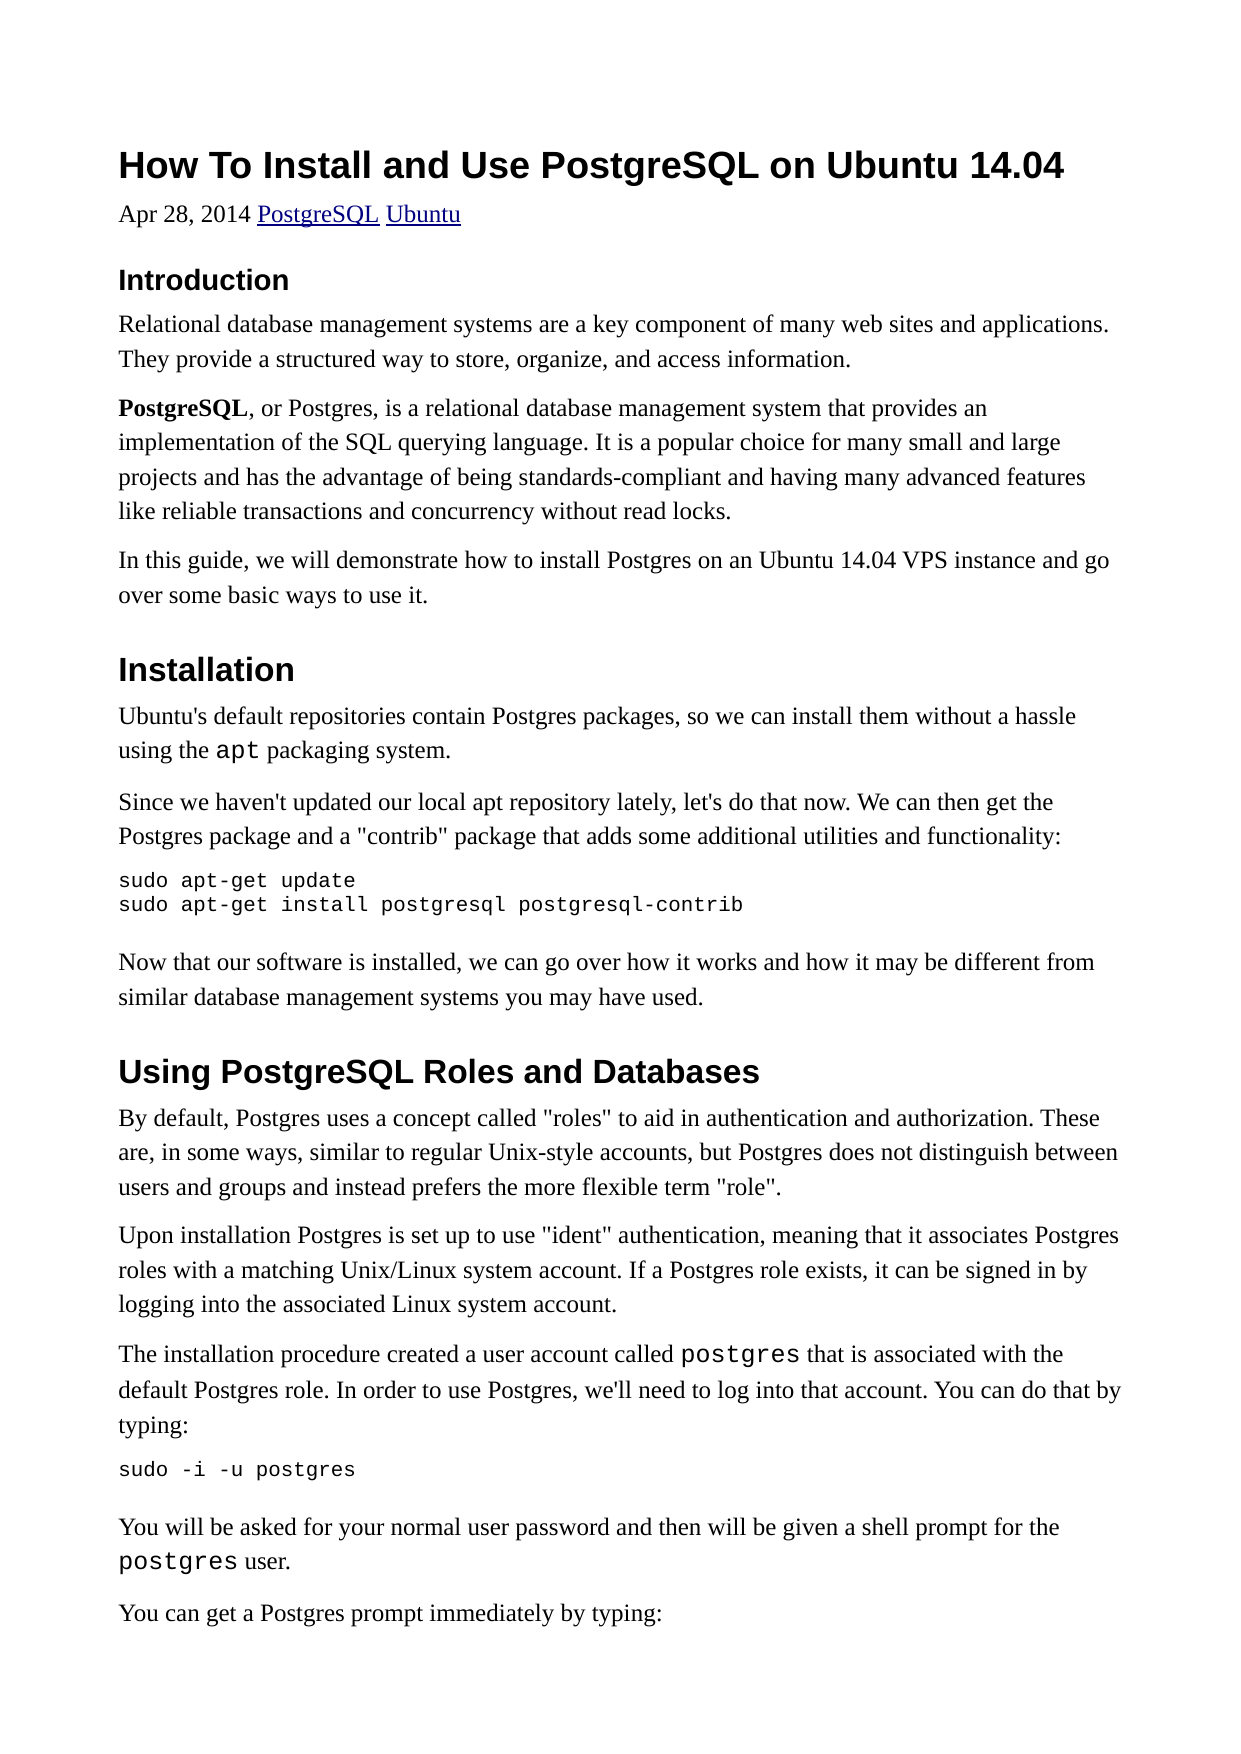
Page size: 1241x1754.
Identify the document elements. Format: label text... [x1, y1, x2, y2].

text PostgreSQL, or Postgres, is a relational database management system that provides an implementation of the SQL querying language. It is a popular choice for many small and large projects and has the advantage of being standards-compliant and having many advanced features like reliable transactions and concurrency without read locks. [118, 393, 1122, 525]
text Relational database management systems are a key component of many web sites and applications. They provide a structured way to store, organize, and access information. [118, 309, 1122, 372]
text Now that our software is installed, we can go over how it works and how it may be different from similar database management systems you may have used. [118, 947, 1122, 1010]
text sudo -i -u postgres [118, 1459, 1122, 1482]
subtitle Introduction [118, 263, 1122, 297]
text By default, Postgres uses a concept called "roles" to aid in authentication and authorization. These are, in some ways, similar to regular Unix-style accounts, but Postgres does not distinguish between users and groups and instead prefers the more flexible term "role". [118, 1103, 1122, 1200]
text Since we haven't updated our local apt repository lately, let's do that now. We can then get the Postgres package and a "contrib" package that adds some additional utilities and functionality: [118, 787, 1122, 850]
text You can get a Postgres prompt immediately by typing: [118, 1598, 1122, 1627]
subtitle Installation [118, 649, 1122, 688]
text Ubuntu's default repositories contain Postgres packages, so we can install them without a hassle using the apt packaging system. [118, 701, 1122, 766]
subtitle Using PostgreSQL Roles and Databases [118, 1051, 1122, 1090]
text The installation procedure created a user account called postgres that is associated with the default Postgres role. In order to use Postgres, we'll need to log into that account. You can do that by typing: [118, 1339, 1122, 1438]
text sudo apt-get update [118, 870, 1122, 894]
text In this guide, we will demonstrate how to install Postgres on an Ubuntu 14.04 VPS instance and go over some basic ways to use it. [118, 545, 1122, 608]
text sudo apt-get install postgresql postgresql-contrib [118, 894, 1122, 918]
text You will be asked for your normal user password and then will be given a shell prompt for the postgres user. [118, 1512, 1122, 1577]
text Apr 28, 2014 PostgreSQL Ubuntu [118, 199, 1122, 228]
text Upon installation Postgres is set up to use "ident" authentication, meaning that it associates Postgres roles with a matching Unix/Linux system account. If a Postgres role exists, it can be signed in by logging into the associated Linux system account. [118, 1221, 1122, 1318]
subtitle How To Install and Use PostgreSQL on Ubuntu 14.04 [118, 143, 1122, 187]
